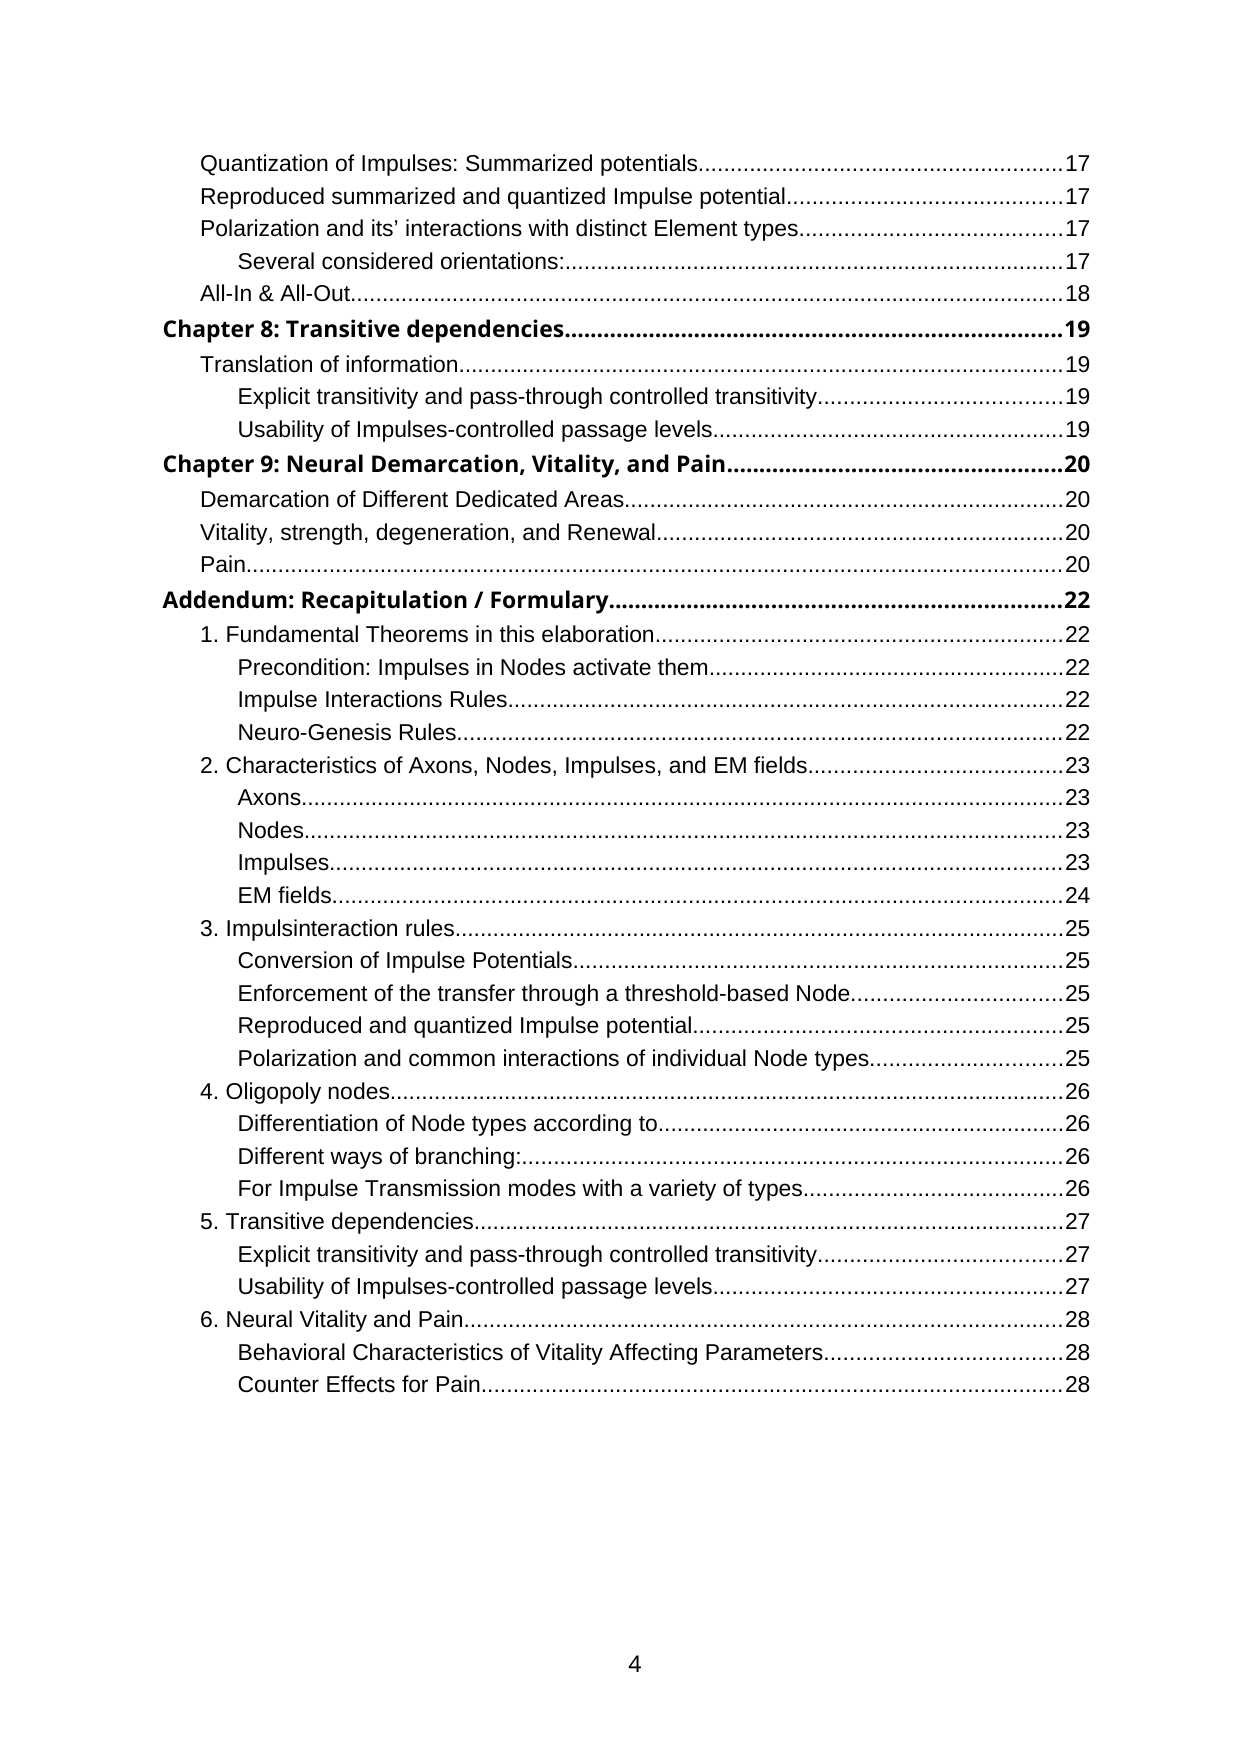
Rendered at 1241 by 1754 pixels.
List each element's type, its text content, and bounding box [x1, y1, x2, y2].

text Usability of Impulses-controlled passage levels 27 [237, 1273, 1090, 1299]
text Behavioral Characteristics of Vitality Affecting Parameters 28 [237, 1338, 1090, 1365]
text Several considered orientations: 17 [237, 248, 1090, 274]
text 6. Neural Vitality and Pain 28 [200, 1306, 1090, 1332]
text Precondition: Impulses in Nodes activate them 22 [237, 654, 1090, 680]
text Enforcement of the transfer through a threshold-based Node 25 [237, 980, 1090, 1006]
text Addendum: Recapitulation / Formulary 22 [162, 584, 1090, 615]
text Reproduced summarized and quantized Impulse potential 17 [200, 183, 1090, 209]
text For Impulse Transmission modes with a variety of types 26 [237, 1175, 1090, 1202]
text 5. Transitive dependencies 27 [200, 1208, 1090, 1234]
text Explicit transitivity and pass-through controlled transitivity 27 [237, 1241, 1090, 1267]
text Conversion of Impulse Potentials 25 [237, 947, 1090, 973]
text Polarization and common interactions of individual Node types. 25 [237, 1045, 1090, 1071]
text Translation of information 19 [200, 351, 1090, 377]
text 1. Fundamental Theorems in this elaboration 22 [200, 621, 1090, 647]
text Counter Effects for Pain 28 [237, 1371, 1090, 1397]
text Demarcation of Different Dedicated Areas 20 [200, 486, 1090, 512]
text Quantization of Impulses: Summarized potentials. 17 [200, 150, 1090, 176]
text Impulse Interactions Rules 22 [237, 686, 1090, 713]
text Usability of Impulses-controlled passage levels 19 [237, 416, 1090, 442]
text Vitality, strength, degeneration, and Renewal 20 [200, 518, 1090, 545]
text Polarization and its’ interactions with distinct Element types. 17 [200, 215, 1090, 242]
text Different ways of branching: 26 [237, 1143, 1090, 1169]
text EM fields 24 [237, 882, 1090, 908]
text Axons 23 [237, 784, 1090, 811]
text Impulses 23 [237, 849, 1090, 876]
text Neuro-Genesis Rules 22 [237, 719, 1090, 745]
text Chapter 8: Transitive dependencies 19 [162, 313, 1090, 344]
text Nodes 23 [237, 817, 1090, 843]
text All-In & All-Out 18 [200, 280, 1090, 307]
text Differentiation of Node types according to 26 [237, 1110, 1090, 1137]
text Explicit transitivity and pass-through controlled transitivity 19 [237, 383, 1090, 409]
text Reproduced and quantized Impulse potential 25 [237, 1012, 1090, 1039]
text Pain 20 [200, 551, 1090, 577]
text Chapter 9: Neural Demarcation, Vitality, and Pain 20 [162, 448, 1090, 479]
text 4. Oligopoly nodes 26 [200, 1078, 1090, 1104]
text 3. Impulsinteraction rules 25 [200, 914, 1090, 941]
text 2. Characteristics of Axons, Nodes, Impulses, and EM fields 23 [200, 752, 1090, 778]
